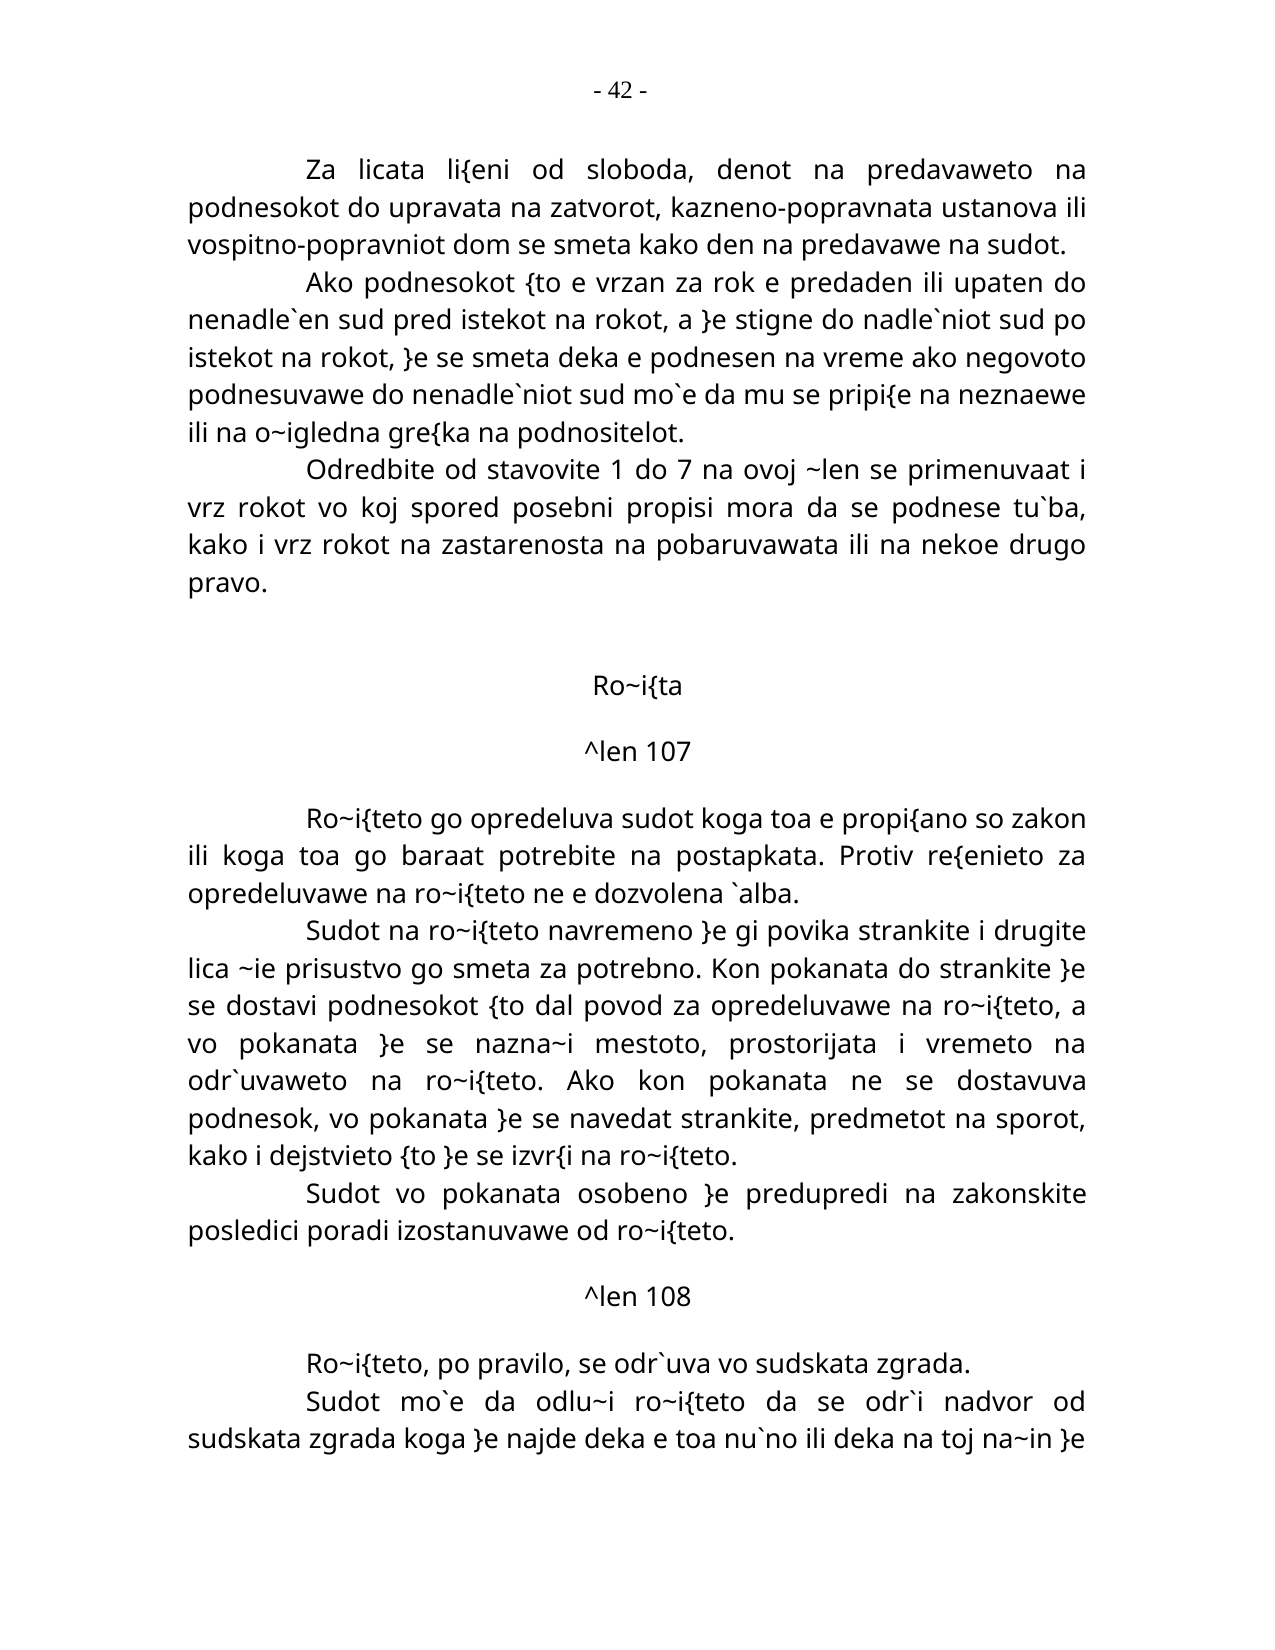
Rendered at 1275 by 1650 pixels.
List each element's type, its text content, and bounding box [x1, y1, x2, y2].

text Ako podnesokot {to e vrzan za rok e predaden ili upaten do nenadle`en sud pred istekot na rokot, a }e stigne do nadle`niot sud po istekot na rokot, }e se smeta deka e podnesen na vreme ako negovoto podnesuvawe do nenadle`niot sud mo`e da mu se pripi{e na neznaewe ili na o~igledna gre{ka na podnositelot. [187, 262, 1087, 450]
text Za licata li{eni od sloboda, denot na predavaweto na podnesokot do upravata na zatvorot, kazneno-popravnata ustanova ili vospitno-popravniot dom se smeta kako den na predavawe na sudot. [187, 150, 1087, 262]
text Sudot na ro~i{teto navremeno }e gi povika strankite i drugite lica ~ie prisustvo go smeta za potrebno. Kon pokanata do strankite }e se dostavi podnesokot {to dal povod za opredeluvawe na ro~i{teto, a vo pokanata }e se nazna~i mestoto, prostorijata i vremeto na odr`uvaweto na ro~i{teto. Ako kon pokanata ne se dostavuva podnesok, vo pokanata }e se navedat strankite, predmetot na sporot, kako i dejstvieto {to }e se izvr{i na ro~i{teto. [187, 911, 1087, 1174]
text Odredbite od stavovite 1 do 7 na ovoj ~len se primenuvaat i vrz rokot vo koj spored posebni propisi mora da se podnese tu`ba, kako i vrz rokot na zastarenosta na pobaruvawata ili na nekoe drugo pravo. [187, 450, 1087, 600]
text Ro~i{ta [187, 667, 1087, 703]
text Sudot mo`e da odlu~i ro~i{teto da se odr`i nadvor od sudskata zgrada koga }e najde deka e toa nu`no ili deka na toj na~in }e [187, 1381, 1087, 1456]
text Sudot vo pokanata osobeno }e predupredi na zakonskite posledici poradi izostanuvawe od ro~i{teto. [187, 1174, 1087, 1249]
text ^len 108 [187, 1278, 1087, 1315]
text Ro~i{teto go opredeluva sudot koga toa e propi{ano so zakon ili koga toa go baraat potrebite na postapkata. Protiv re{enieto za opredeluvawe na ro~i{teto ne e dozvolena `alba. [187, 799, 1087, 911]
text Ro~i{teto, po pravilo, se odr`uva vo sudskata zgrada. [187, 1344, 1087, 1381]
text ^len 107 [187, 733, 1087, 769]
